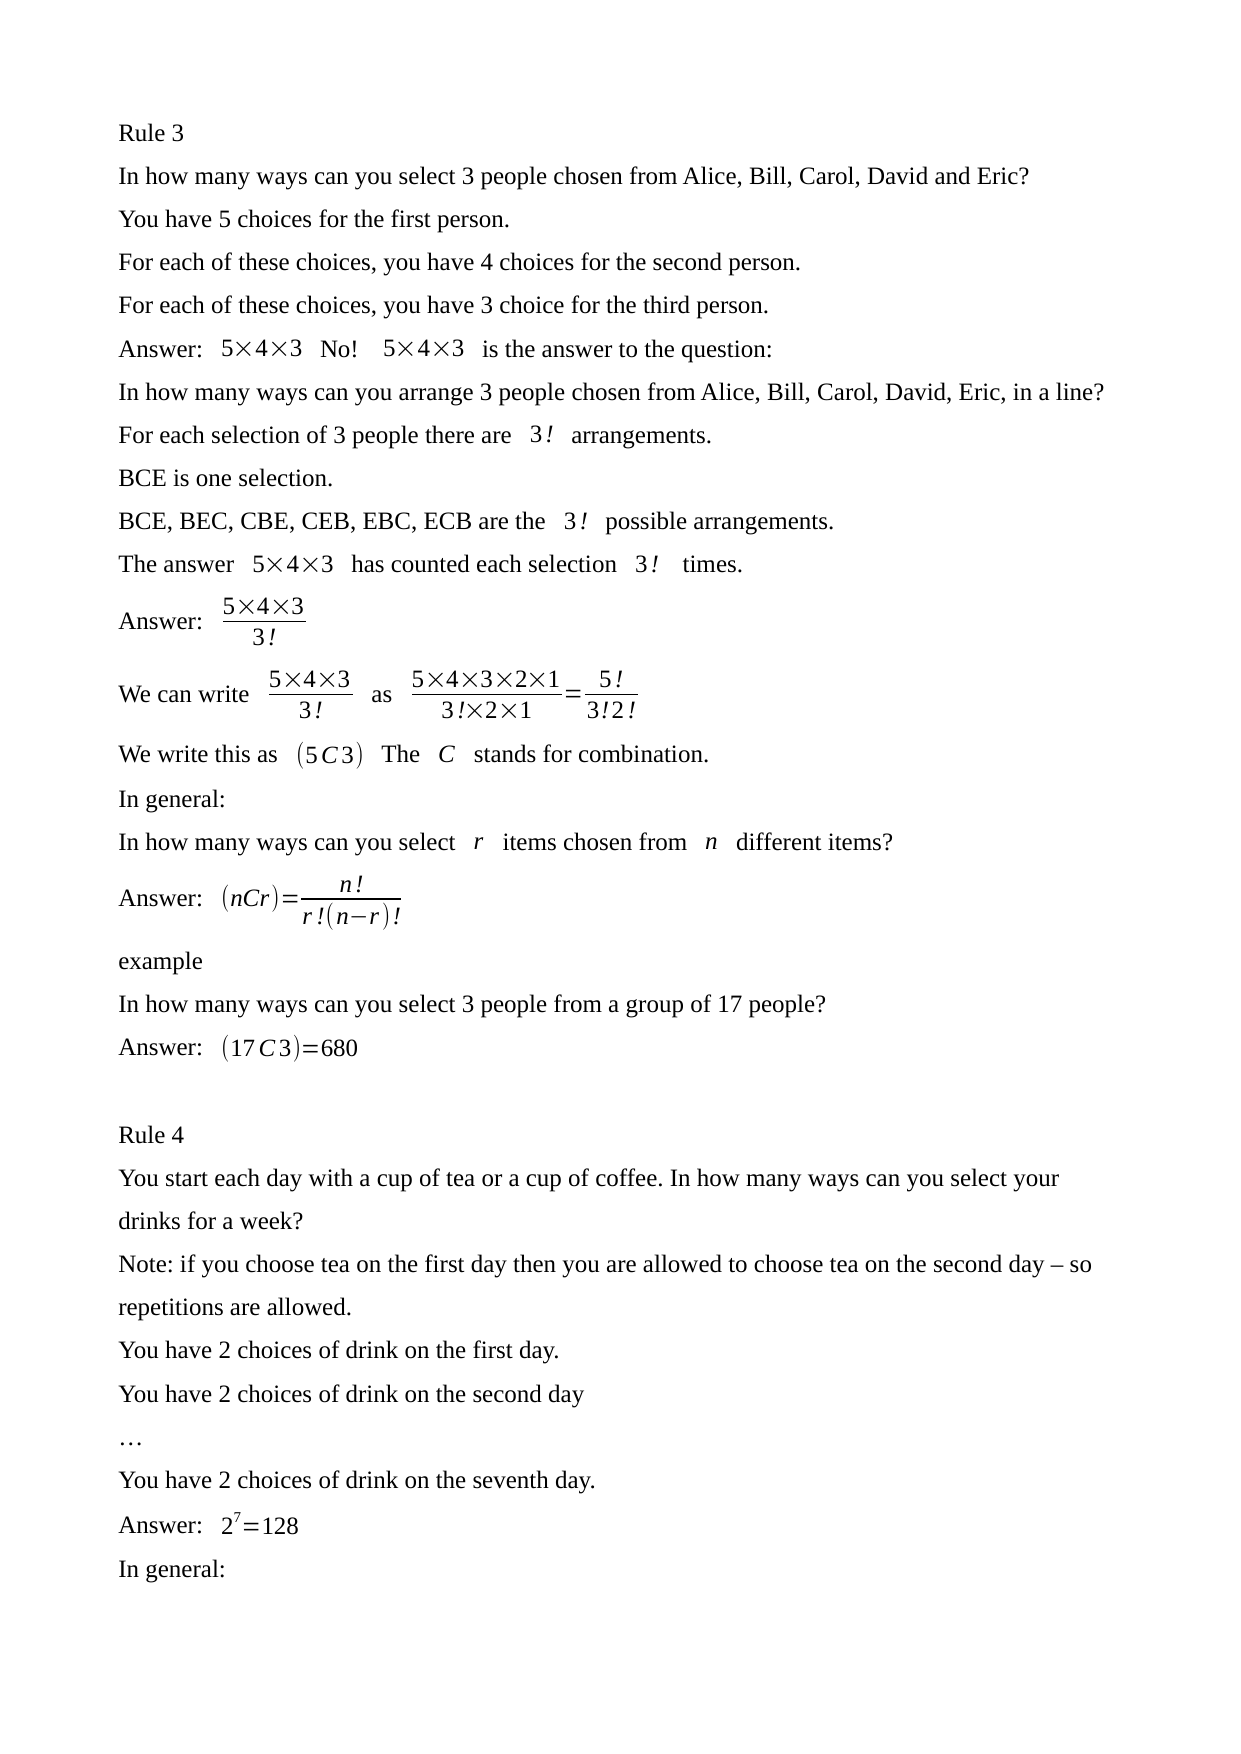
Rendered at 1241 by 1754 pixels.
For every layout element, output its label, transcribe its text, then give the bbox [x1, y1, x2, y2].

text Note: if you choose tea on the first day then you are allowed to choose tea on the second day – so repetitions are allowed. [118, 1249, 1122, 1321]
text You have 2 choices of drink on the second day [118, 1379, 1122, 1407]
text Rule 4 [118, 1120, 1122, 1149]
text In general: [118, 784, 1122, 813]
text BCE, BEC, CBE, CEB, EBC, ECB are thepossible arrangements. [118, 506, 1122, 535]
text In how many ways can you select 3 people from a group of 17 people? [118, 989, 1122, 1018]
text For each of these choices, you have 3 choice for the third person. [118, 291, 1122, 319]
text We can writeas [118, 666, 1122, 725]
text Answer:No! is the answer to the question: [118, 334, 1122, 362]
text In general: [118, 1554, 1122, 1582]
text You start each day with a cup of tea or a cup of coffee. In how many ways can you select your drinks for a week? [118, 1163, 1122, 1235]
text BCE is one selection. [118, 463, 1122, 492]
text You have 5 choices for the first person. [118, 204, 1122, 233]
text In how many ways can you selectitems chosen fromdifferent items? [118, 827, 1122, 856]
text In how many ways can you arrange 3 people chosen from Alice, Bill, Carol, David, Eric, in a line? [118, 377, 1122, 406]
text You have 2 choices of drink on the seventh day. [118, 1465, 1122, 1494]
text You have 2 choices of drink on the first day. [118, 1336, 1122, 1364]
text Answer: [118, 870, 1122, 931]
text For each of these choices, you have 4 choices for the second person. [118, 247, 1122, 276]
text example [118, 946, 1122, 974]
text … [118, 1422, 1122, 1451]
text Answer: [118, 1508, 1122, 1539]
text In how many ways can you select 3 people chosen from Alice, Bill, Carol, David and Eric? [118, 161, 1122, 190]
text We write this asThestands for combination. [118, 739, 1122, 769]
text The answerhas counted each selection times. [118, 549, 1122, 578]
text Answer: [118, 1032, 1122, 1062]
text For each selection of 3 people there arearrangements. [118, 420, 1122, 449]
text Rule 3 [118, 118, 1122, 147]
text Answer: [118, 592, 1122, 651]
